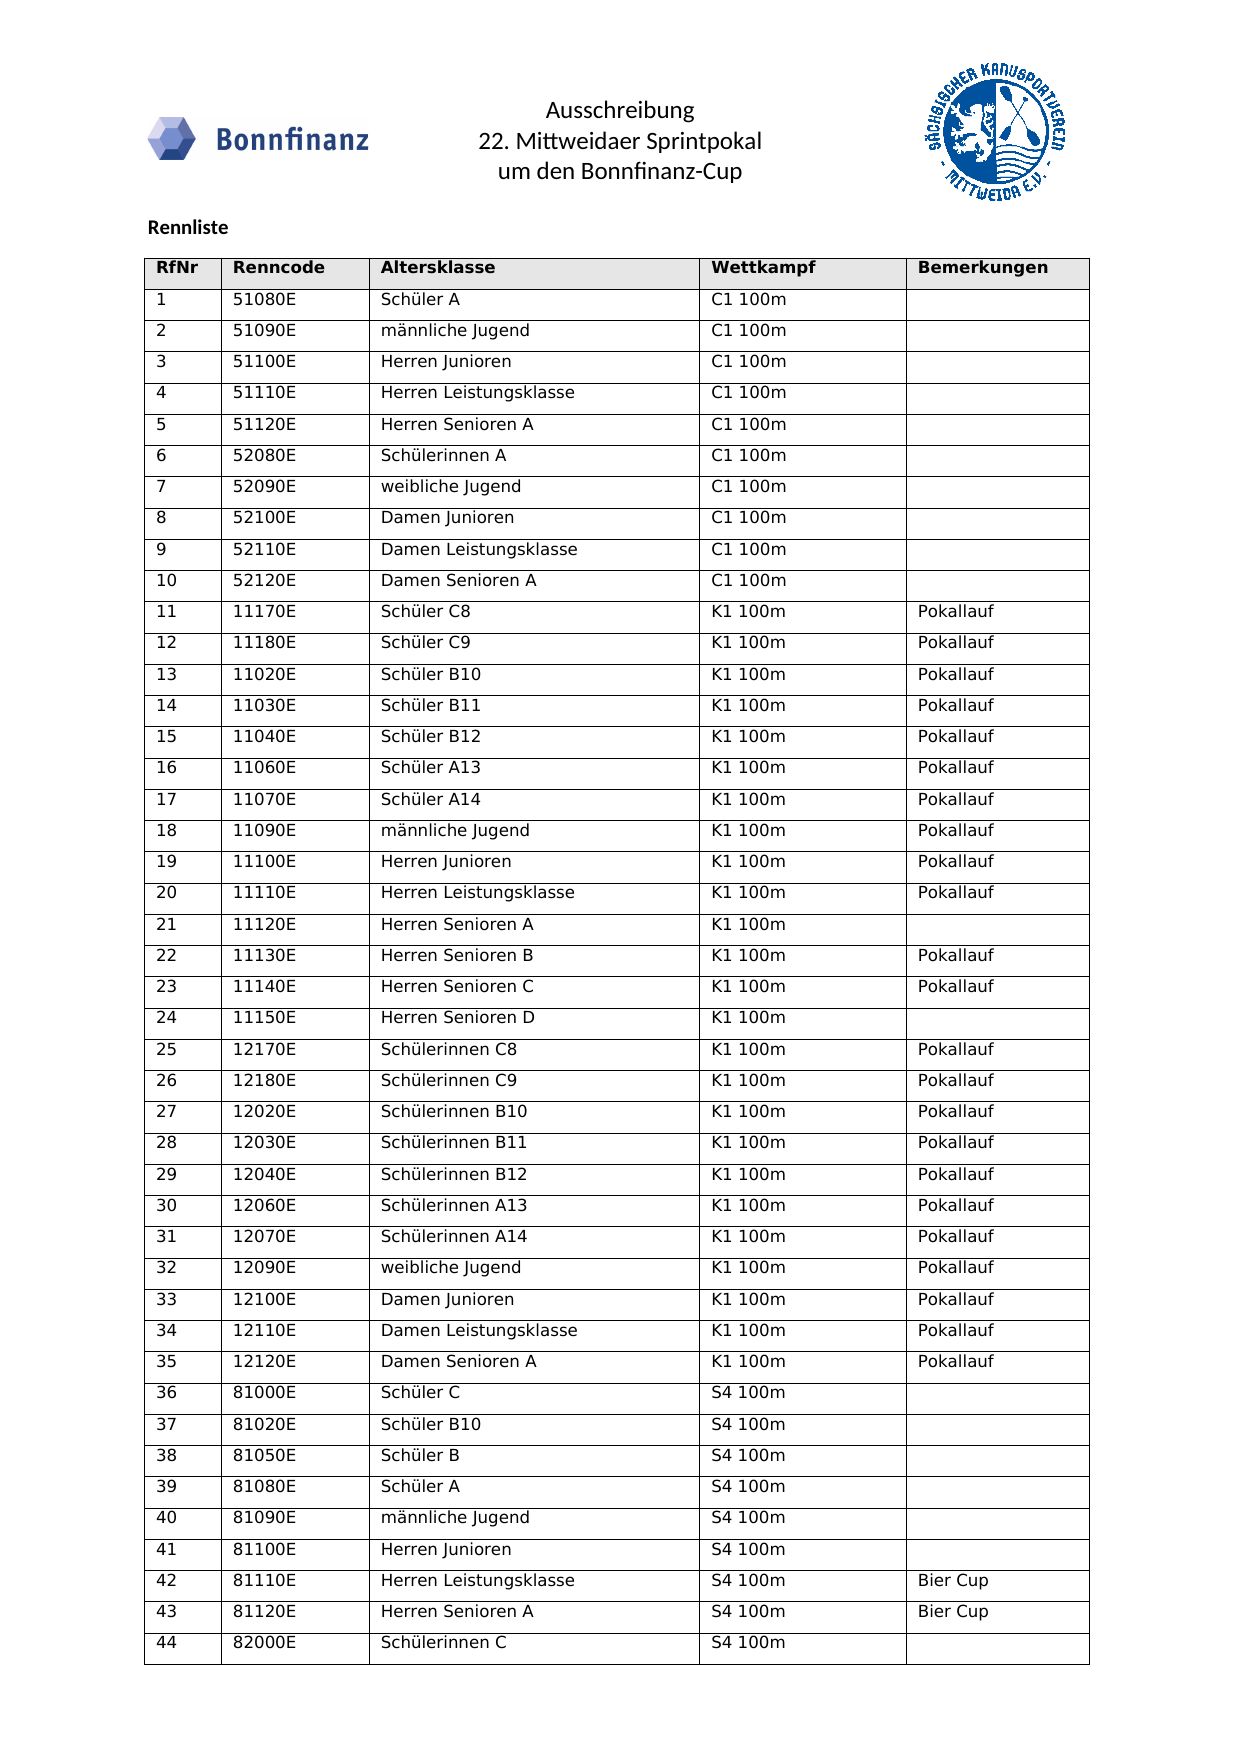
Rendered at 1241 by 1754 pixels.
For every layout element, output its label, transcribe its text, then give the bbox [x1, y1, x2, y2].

table_cell [907, 571, 1089, 601]
table_cell [907, 321, 1089, 351]
table_cell Schülerinnen C8 [370, 1040, 699, 1070]
table_cell K1 100m [700, 884, 906, 914]
table_cell Herren Senioren A [370, 1602, 699, 1632]
table_cell Herren Junioren [370, 852, 699, 882]
table_cell 3 [145, 352, 221, 382]
table_cell 81050E [222, 1446, 369, 1476]
table_cell Herren Senioren C [370, 977, 699, 1007]
table_cell Schüler B [370, 1446, 699, 1476]
table_cell 12100E [222, 1290, 369, 1320]
table_cell 36 [145, 1384, 221, 1414]
table_cell Pokallauf [907, 1134, 1089, 1164]
table_cell 4 [145, 384, 221, 414]
table_cell 11020E [222, 665, 369, 695]
table_cell Schüler B10 [370, 1415, 699, 1445]
table_cell [907, 1509, 1089, 1539]
table_cell 29 [145, 1165, 221, 1195]
table_cell [907, 352, 1089, 382]
table_cell S4 100m [700, 1509, 906, 1539]
table_cell Herren Senioren A [370, 915, 699, 945]
table_cell Herren Junioren [370, 352, 699, 382]
table_cell 41 [145, 1540, 221, 1570]
table_cell Schüler C9 [370, 634, 699, 664]
table_cell 11170E [222, 602, 369, 632]
table_cell 32 [145, 1259, 221, 1289]
table_cell S4 100m [700, 1602, 906, 1632]
table_cell 11150E [222, 1009, 369, 1039]
table_cell K1 100m [700, 852, 906, 882]
table_cell 21 [145, 915, 221, 945]
table_cell 30 [145, 1196, 221, 1226]
table_cell 35 [145, 1352, 221, 1382]
table_cell Schüler B12 [370, 727, 699, 757]
table_cell Schüler A14 [370, 790, 699, 820]
table_cell K1 100m [700, 1321, 906, 1351]
table_cell 11 [145, 602, 221, 632]
table_cell Schüler A [370, 290, 699, 320]
table_cell männliche Jugend [370, 1509, 699, 1539]
table_cell Schülerinnen B11 [370, 1134, 699, 1164]
table_cell Pokallauf [907, 696, 1089, 726]
table_cell K1 100m [700, 1040, 906, 1070]
table_cell K1 100m [700, 696, 906, 726]
table_cell K1 100m [700, 1227, 906, 1257]
table_cell weibliche Jugend [370, 477, 699, 507]
table_cell C1 100m [700, 384, 906, 414]
table_cell Pokallauf [907, 821, 1089, 851]
table_cell Herren Leistungsklasse [370, 884, 699, 914]
table_cell 18 [145, 821, 221, 851]
table_cell 27 [145, 1102, 221, 1132]
table_cell 12120E [222, 1352, 369, 1382]
table_cell 51080E [222, 290, 369, 320]
table_cell 37 [145, 1415, 221, 1445]
table_cell C1 100m [700, 321, 906, 351]
table_cell 38 [145, 1446, 221, 1476]
table_cell [907, 1384, 1089, 1414]
table_cell Pokallauf [907, 602, 1089, 632]
table_cell 6 [145, 446, 221, 476]
table_cell Damen Senioren A [370, 1352, 699, 1382]
table_cell C1 100m [700, 352, 906, 382]
table_cell 23 [145, 977, 221, 1007]
table_cell Herren Senioren D [370, 1009, 699, 1039]
table_cell K1 100m [700, 1259, 906, 1289]
table_cell 51100E [222, 352, 369, 382]
table_cell S4 100m [700, 1540, 906, 1570]
table_cell 51090E [222, 321, 369, 351]
table_cell 9 [145, 540, 221, 570]
table_cell Pokallauf [907, 946, 1089, 976]
table_cell Schüler B11 [370, 696, 699, 726]
table_cell [907, 1477, 1089, 1507]
table_cell Pokallauf [907, 1227, 1089, 1257]
table_cell S4 100m [700, 1415, 906, 1445]
table_cell 40 [145, 1509, 221, 1539]
table_header Altersklasse [370, 259, 699, 289]
table_cell Schüler B10 [370, 665, 699, 695]
table_cell 1 [145, 290, 221, 320]
table_cell 81020E [222, 1415, 369, 1445]
table_cell Herren Senioren A [370, 415, 699, 445]
table_cell 11060E [222, 759, 369, 789]
table_cell 12110E [222, 1321, 369, 1351]
table_cell [907, 509, 1089, 539]
table_cell 81080E [222, 1477, 369, 1507]
table_cell S4 100m [700, 1634, 906, 1664]
table_cell männliche Jugend [370, 821, 699, 851]
table_cell K1 100m [700, 1009, 906, 1039]
table_cell K1 100m [700, 821, 906, 851]
table_cell 11070E [222, 790, 369, 820]
table_cell 81000E [222, 1384, 369, 1414]
table_cell K1 100m [700, 915, 906, 945]
table_cell 12180E [222, 1071, 369, 1101]
table_cell Schülerinnen A [370, 446, 699, 476]
table_cell S4 100m [700, 1446, 906, 1476]
table_cell Schülerinnen C9 [370, 1071, 699, 1101]
table_cell K1 100m [700, 790, 906, 820]
table_header Wettkampf [700, 259, 906, 289]
table_cell 2 [145, 321, 221, 351]
table_cell 17 [145, 790, 221, 820]
table_cell Schüler C [370, 1384, 699, 1414]
table_cell Pokallauf [907, 1259, 1089, 1289]
table_cell Schüler A [370, 1477, 699, 1507]
table_cell K1 100m [700, 602, 906, 632]
table_cell K1 100m [700, 634, 906, 664]
table_cell Schülerinnen B10 [370, 1102, 699, 1132]
table_cell Pokallauf [907, 1196, 1089, 1226]
table_cell 34 [145, 1321, 221, 1351]
table_cell [907, 415, 1089, 445]
table_cell C1 100m [700, 509, 906, 539]
table_cell Pokallauf [907, 1071, 1089, 1101]
table_cell Pokallauf [907, 1352, 1089, 1382]
table_cell S4 100m [700, 1477, 906, 1507]
table_cell [907, 1446, 1089, 1476]
table_cell C1 100m [700, 477, 906, 507]
table_cell Pokallauf [907, 1165, 1089, 1195]
table_cell Pokallauf [907, 977, 1089, 1007]
table_cell 19 [145, 852, 221, 882]
table_cell C1 100m [700, 290, 906, 320]
table_cell Bier Cup [907, 1571, 1089, 1601]
table_cell 52110E [222, 540, 369, 570]
table_cell 11120E [222, 915, 369, 945]
table_cell K1 100m [700, 1102, 906, 1132]
table_cell Pokallauf [907, 852, 1089, 882]
table_cell K1 100m [700, 977, 906, 1007]
table_cell 11110E [222, 884, 369, 914]
table_cell 12040E [222, 1165, 369, 1195]
table_cell 81110E [222, 1571, 369, 1601]
table_cell [907, 446, 1089, 476]
table_cell 16 [145, 759, 221, 789]
table_cell Damen Leistungsklasse [370, 1321, 699, 1351]
table_cell [907, 384, 1089, 414]
table_cell Damen Junioren [370, 1290, 699, 1320]
table_cell 11140E [222, 977, 369, 1007]
table_cell 12170E [222, 1040, 369, 1070]
table_cell 12090E [222, 1259, 369, 1289]
table_cell [907, 540, 1089, 570]
table_cell 10 [145, 571, 221, 601]
table_cell S4 100m [700, 1384, 906, 1414]
table_cell 11040E [222, 727, 369, 757]
table_cell 43 [145, 1602, 221, 1632]
table_cell C1 100m [700, 571, 906, 601]
table_cell Damen Junioren [370, 509, 699, 539]
table_cell Pokallauf [907, 634, 1089, 664]
table_cell K1 100m [700, 1290, 906, 1320]
table_cell Herren Senioren B [370, 946, 699, 976]
table_cell S4 100m [700, 1571, 906, 1601]
table_cell 13 [145, 665, 221, 695]
table_cell Schüler A13 [370, 759, 699, 789]
table_cell 33 [145, 1290, 221, 1320]
table_cell weibliche Jugend [370, 1259, 699, 1289]
table_cell 52120E [222, 571, 369, 601]
table_cell 11100E [222, 852, 369, 882]
table_cell 39 [145, 1477, 221, 1507]
table_cell 12020E [222, 1102, 369, 1132]
table_cell C1 100m [700, 540, 906, 570]
table_cell C1 100m [700, 415, 906, 445]
table_cell Schüler C8 [370, 602, 699, 632]
table_cell Pokallauf [907, 727, 1089, 757]
table_header RfNr [145, 259, 221, 289]
table_cell 14 [145, 696, 221, 726]
table_cell 24 [145, 1009, 221, 1039]
table_cell K1 100m [700, 759, 906, 789]
table_cell 12060E [222, 1196, 369, 1226]
table_cell [907, 1009, 1089, 1039]
table_cell C1 100m [700, 446, 906, 476]
table_cell Schülerinnen A14 [370, 1227, 699, 1257]
table_cell K1 100m [700, 1196, 906, 1226]
table_cell 44 [145, 1634, 221, 1664]
table_cell 11180E [222, 634, 369, 664]
table_cell Herren Leistungsklasse [370, 384, 699, 414]
table_cell Pokallauf [907, 1321, 1089, 1351]
table_cell 51120E [222, 415, 369, 445]
table_cell K1 100m [700, 1352, 906, 1382]
table_cell Pokallauf [907, 1040, 1089, 1070]
table_cell 12 [145, 634, 221, 664]
table_cell Pokallauf [907, 665, 1089, 695]
table_cell 11090E [222, 821, 369, 851]
table_cell [907, 290, 1089, 320]
table_cell Schülerinnen B12 [370, 1165, 699, 1195]
table_cell [907, 915, 1089, 945]
text Rennliste [148, 214, 1093, 239]
table_cell Damen Leistungsklasse [370, 540, 699, 570]
table_cell [907, 1634, 1089, 1664]
table_cell Pokallauf [907, 884, 1089, 914]
table_cell Herren Junioren [370, 1540, 699, 1570]
table_cell [907, 1415, 1089, 1445]
table_cell Pokallauf [907, 790, 1089, 820]
table_header Renncode [222, 259, 369, 289]
table_cell 12070E [222, 1227, 369, 1257]
table_cell Pokallauf [907, 1102, 1089, 1132]
table_cell männliche Jugend [370, 321, 699, 351]
table_cell 51110E [222, 384, 369, 414]
table_cell K1 100m [700, 1134, 906, 1164]
table_cell K1 100m [700, 665, 906, 695]
table_cell Schülerinnen C [370, 1634, 699, 1664]
table_cell 81090E [222, 1509, 369, 1539]
table_cell 81100E [222, 1540, 369, 1570]
table_cell 20 [145, 884, 221, 914]
table_cell 8 [145, 509, 221, 539]
table_cell 15 [145, 727, 221, 757]
table_cell 22 [145, 946, 221, 976]
table_cell K1 100m [700, 1165, 906, 1195]
table_cell 11030E [222, 696, 369, 726]
table_cell Pokallauf [907, 1290, 1089, 1320]
table_cell Herren Leistungsklasse [370, 1571, 699, 1601]
table_cell 81120E [222, 1602, 369, 1632]
table_cell Pokallauf [907, 759, 1089, 789]
table_cell K1 100m [700, 727, 906, 757]
table_cell 11130E [222, 946, 369, 976]
table_cell K1 100m [700, 1071, 906, 1101]
table_cell K1 100m [700, 946, 906, 976]
table_cell 7 [145, 477, 221, 507]
table_cell 52090E [222, 477, 369, 507]
table_cell 42 [145, 1571, 221, 1601]
table_cell 31 [145, 1227, 221, 1257]
table_cell 52080E [222, 446, 369, 476]
table_cell [907, 477, 1089, 507]
table_cell Damen Senioren A [370, 571, 699, 601]
table_cell 12030E [222, 1134, 369, 1164]
table_cell Schülerinnen A13 [370, 1196, 699, 1226]
table_cell Bier Cup [907, 1602, 1089, 1632]
table_cell 25 [145, 1040, 221, 1070]
table_cell 28 [145, 1134, 221, 1164]
table_cell [907, 1540, 1089, 1570]
table_header Bemerkungen [907, 259, 1089, 289]
table_cell 82000E [222, 1634, 369, 1664]
table_cell 26 [145, 1071, 221, 1101]
table_cell 52100E [222, 509, 369, 539]
table_cell 5 [145, 415, 221, 445]
